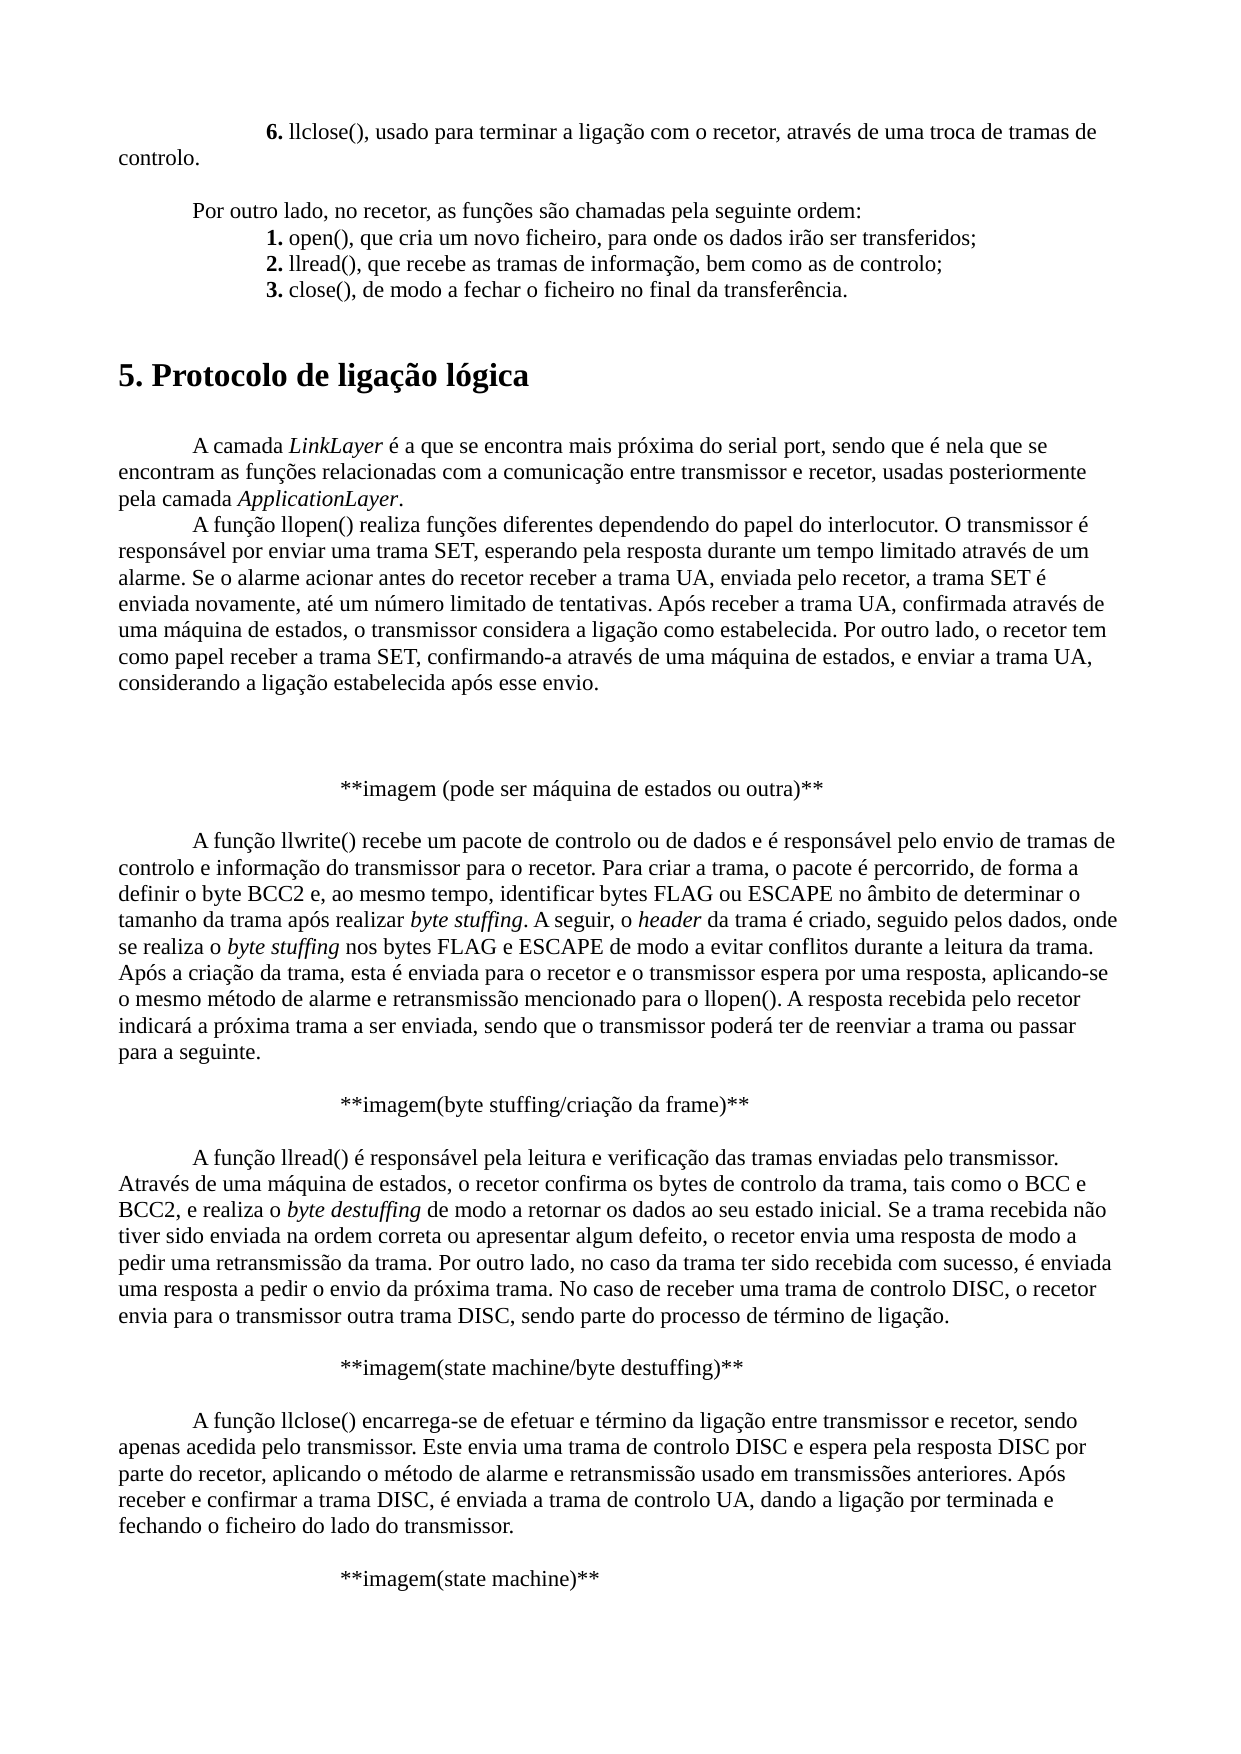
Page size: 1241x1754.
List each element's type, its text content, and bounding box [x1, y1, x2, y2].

text A função llwrite() recebe um pacote de controlo ou de dados e é responsável pelo envio de tramas de controlo e informação do transmissor para o recetor. Para criar a trama, o pacote é percorrido, de forma a definir o byte BCC2 e, ao mesmo tempo, identificar bytes FLAG ou ESCAPE no âmbito de determinar o tamanho da trama após realizar byte stuffing. A seguir, o header da trama é criado, seguido pelos dados, onde se realiza o byte stuffing nos bytes FLAG e ESCAPE de modo a evitar conflitos durante a leitura da trama. Após a criação da trama, esta é enviada para o recetor e o transmissor espera por uma resposta, aplicando-se o mesmo método de alarme e retransmissão mencionado para o llopen(). A resposta recebida pelo recetor indicará a próxima trama a ser enviada, sendo que o transmissor poderá ter de reenviar a trama ou passar para a seguinte. [118, 827, 1122, 1064]
text **imagem(state machine/byte destuffing)** [118, 1354, 1122, 1381]
text **imagem (pode ser máquina de estados ou outra)** [118, 774, 1122, 801]
text A função llread() é responsável pela leitura e verificação das tramas enviadas pelo transmissor. Através de uma máquina de estados, o recetor confirma os bytes de controlo da trama, tais como o BCC e BCC2, e realiza o byte destuffing de modo a retornar os dados ao seu estado inicial. Se a trama recebida não tiver sido enviada na ordem correta ou apresentar algum defeito, o recetor envia uma resposta de modo a pedir uma retransmissão da trama. Por outro lado, no caso da trama ter sido recebida com sucesso, é enviada uma resposta a pedir o envio da próxima trama. No caso de receber uma trama de controlo DISC, o recetor envia para o transmissor outra trama DISC, sendo parte do processo de término de ligação. [118, 1143, 1122, 1328]
text A função llclose() encarrega-se de efetuar e término da ligação entre transmissor e recetor, sendo apenas acedida pelo transmissor. Este envia uma trama de controlo DISC e espera pela resposta DISC por parte do recetor, aplicando o método de alarme e retransmissão usado em transmissões anteriores. Após receber e confirmar a trama DISC, é enviada a trama de controlo UA, dando a ligação por terminada e fechando o ficheiro do lado do transmissor. [118, 1407, 1122, 1539]
text 3. close(), de modo a fechar o ficheiro no final da transferência. [118, 276, 1122, 303]
text 1. open(), que cria um novo ficheiro, para onde os dados irão ser transferidos; 2. llread(), que recebe as tramas de informação, bem como as de controlo; [118, 223, 1122, 276]
text 6. llclose(), usado para terminar a ligação com o recetor, através de uma troca de tramas de controlo. [118, 118, 1122, 171]
text Por outro lado, no recetor, as funções são chamadas pela seguinte ordem: [118, 197, 1122, 223]
text A função llopen() realiza funções diferentes dependendo do papel do interlocutor. O transmissor é responsável por enviar uma trama SET, esperando pela resposta durante um tempo limitado através de um alarme. Se o alarme acionar antes do recetor receber a trama UA, enviada pelo recetor, a trama SET é enviada novamente, até um número limitado de tentativas. Após receber a trama UA, confirmada através de uma máquina de estados, o transmissor considera a ligação como estabelecida. Por outro lado, o recetor tem como papel receber a trama SET, confirmando-a através de uma máquina de estados, e enviar a trama UA, considerando a ligação estabelecida após esse envio. [118, 511, 1122, 696]
text **imagem(state machine)** [118, 1565, 1122, 1592]
text **imagem(byte stuffing/criação da frame)** [118, 1091, 1122, 1117]
text A camada LinkLayer é a que se encontra mais próxima do serial port, sendo que é nela que se encontram as funções relacionadas com a comunicação entre transmissor e recetor, usadas posteriormente pela camada ApplicationLayer. [118, 432, 1122, 511]
text 5. Protocolo de ligação lógica [118, 355, 1122, 394]
